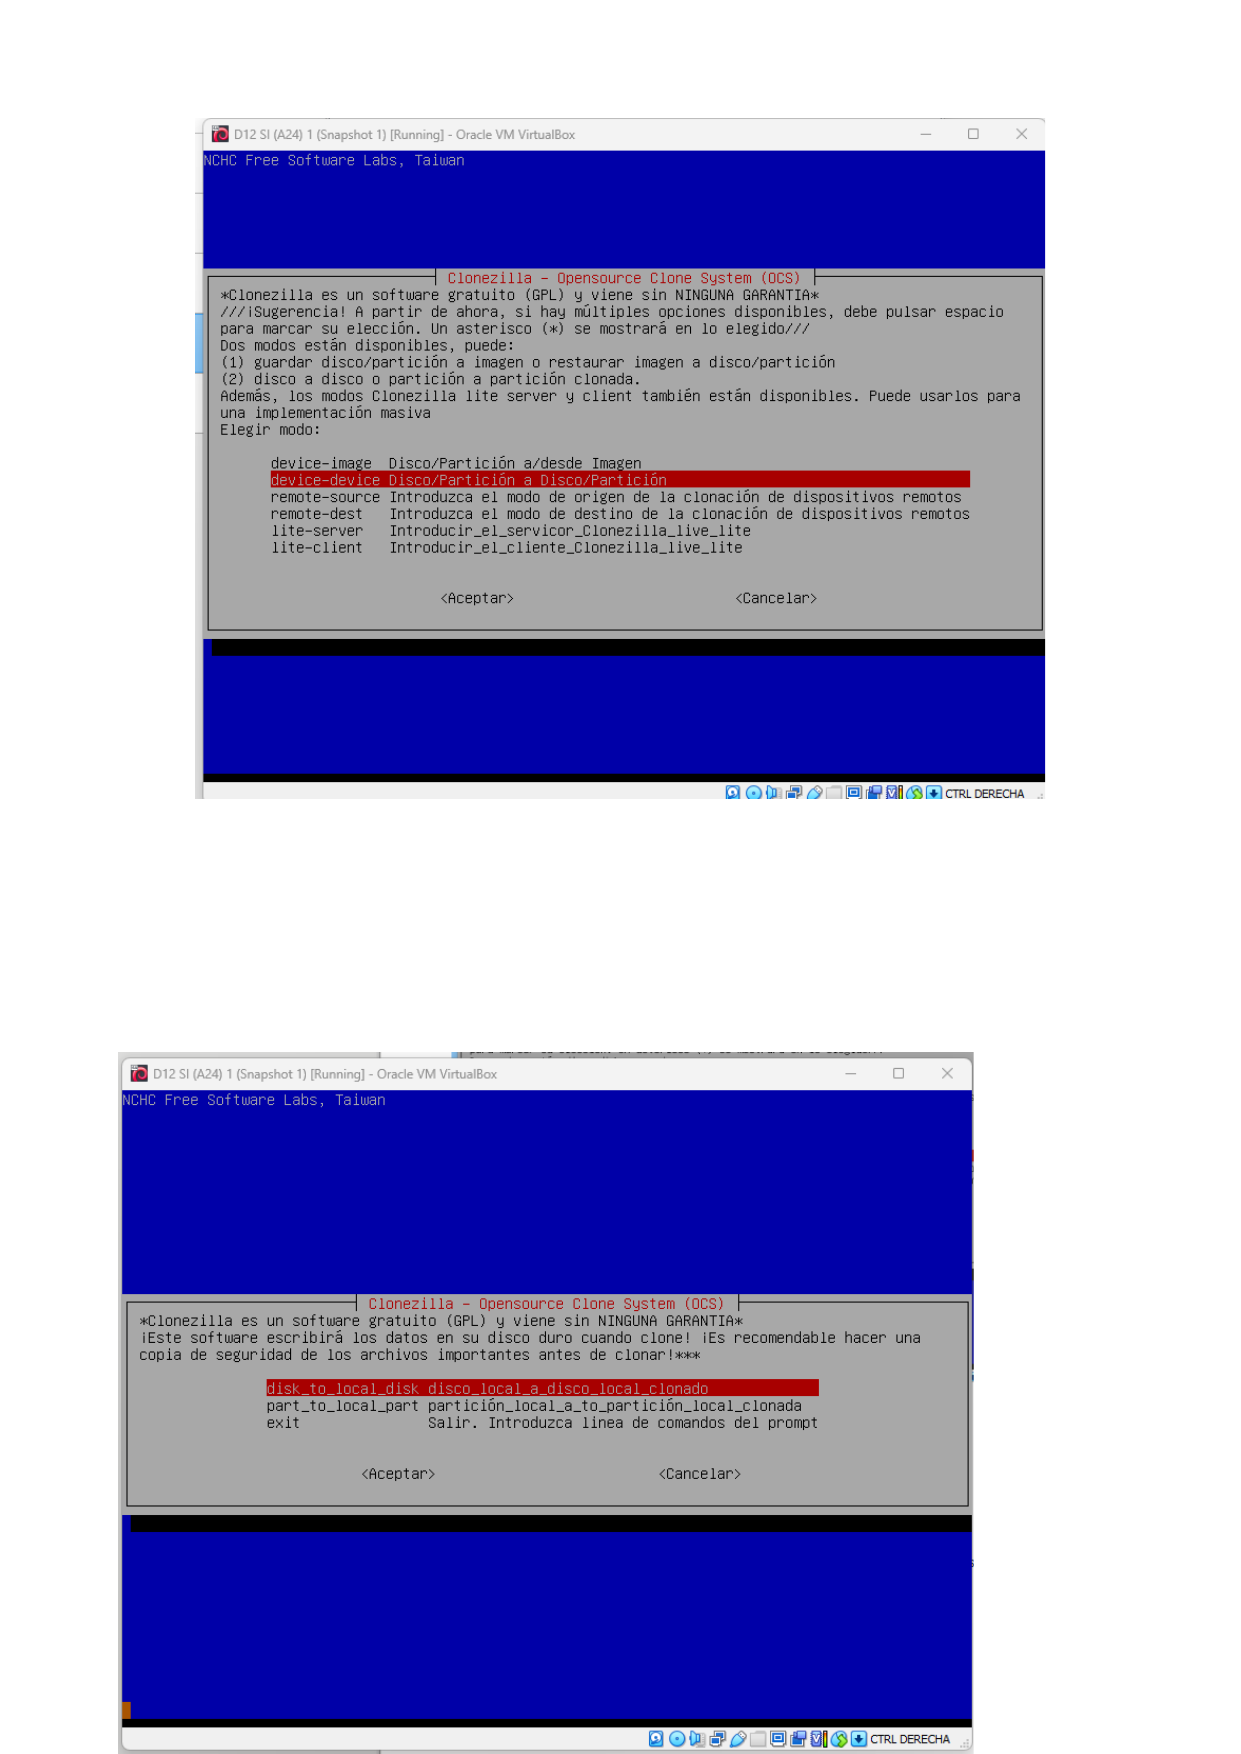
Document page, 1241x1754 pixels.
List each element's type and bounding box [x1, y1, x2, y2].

picture [195, 118, 1046, 799]
picture [118, 1052, 974, 1754]
